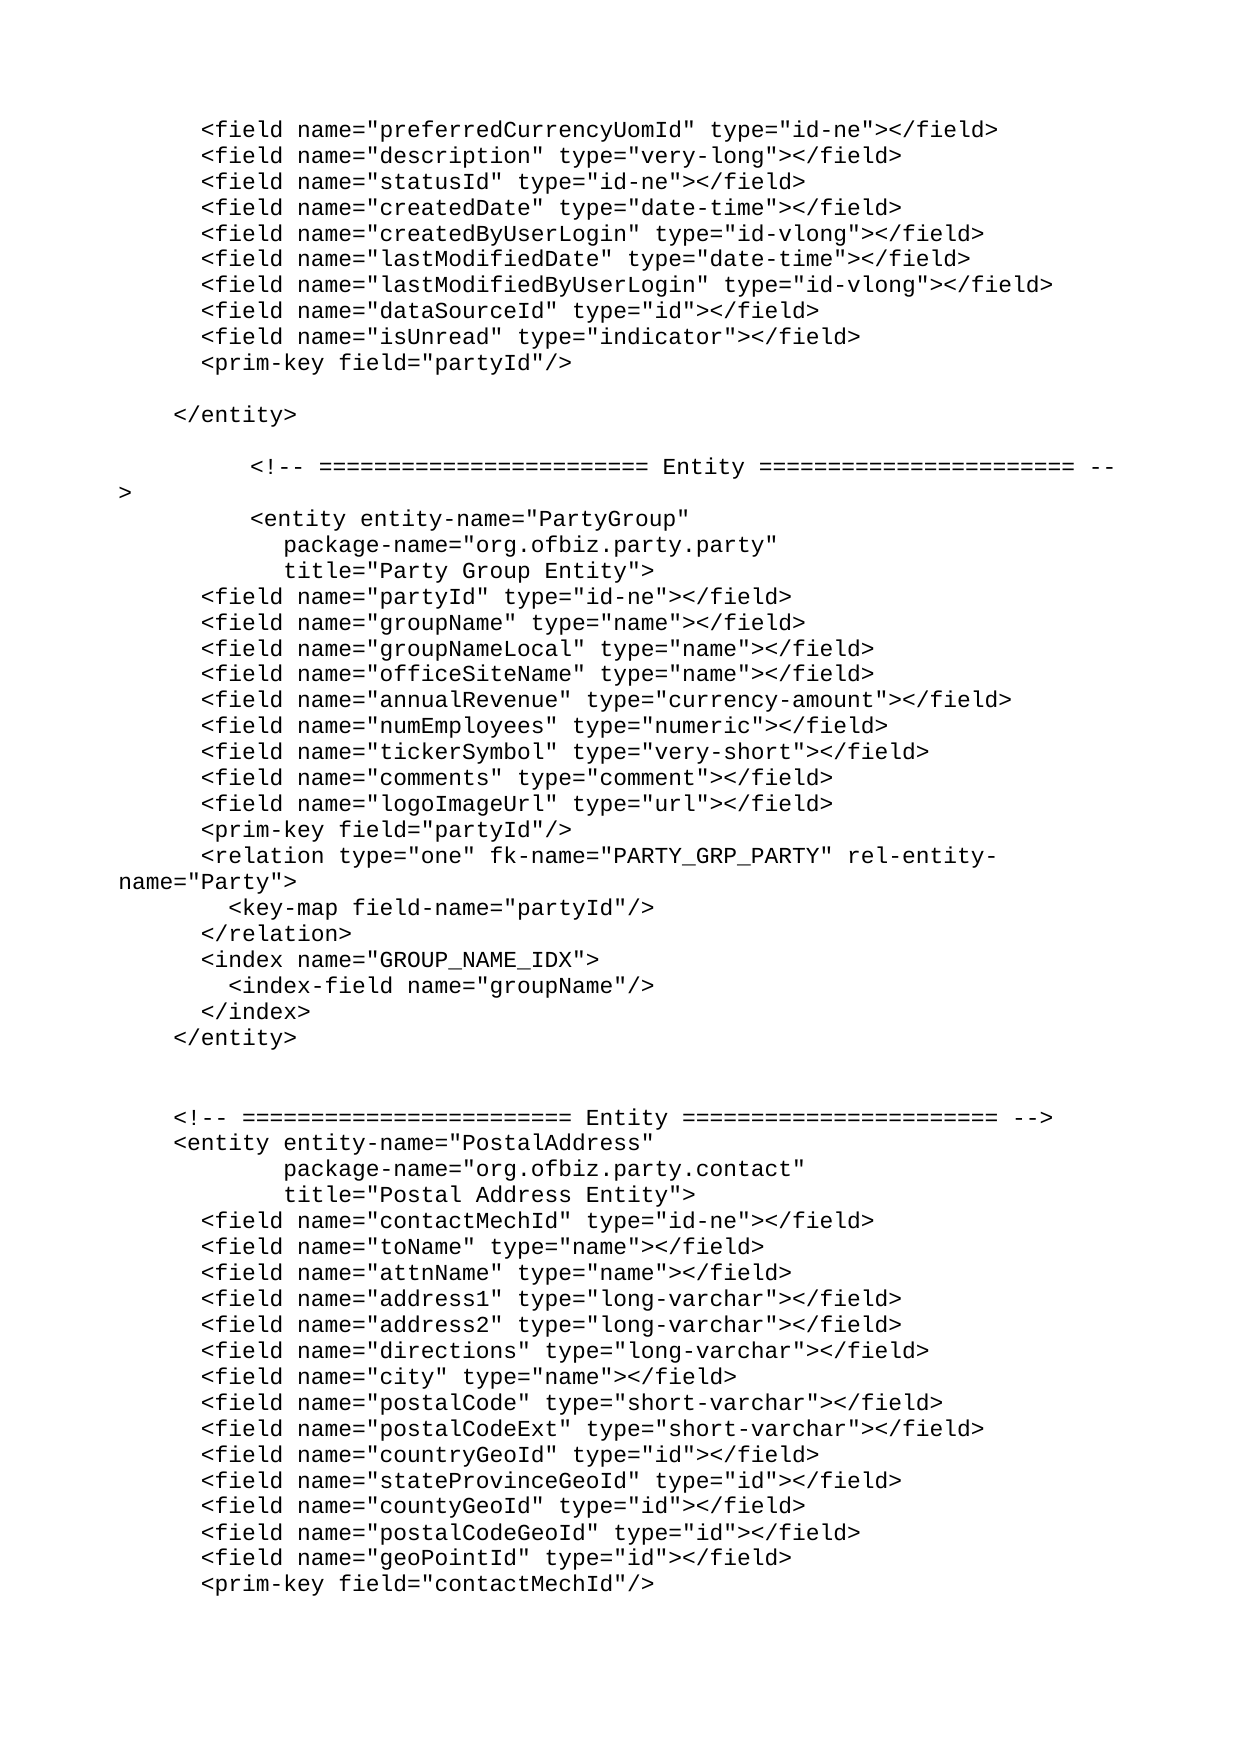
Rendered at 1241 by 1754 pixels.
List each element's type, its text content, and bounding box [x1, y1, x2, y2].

text <prim-key field="partyId"/> [118, 352, 1122, 377]
text <field name="postalCodeExt" type="short-varchar"></field> [118, 1417, 1122, 1443]
text <!-- ======================== Entity ======================= --> [118, 1106, 1122, 1132]
text <index-field name="groupName"/> [118, 974, 1122, 1000]
text <field name="description" type="very-long"></field> [118, 144, 1122, 170]
text <field name="preferredCurrencyUomId" type="id-ne"></field> [118, 118, 1122, 144]
text <prim-key field="contactMechId"/> [118, 1573, 1122, 1599]
text <field name="toName" type="name"></field> [118, 1236, 1122, 1261]
text <field name="lastModifiedDate" type="date-time"></field> [118, 248, 1122, 274]
text <field name="groupNameLocal" type="name"></field> [118, 637, 1122, 663]
text package-name="org.ofbiz.party.party" [118, 533, 1122, 559]
text </entity> [118, 1026, 1122, 1052]
text <field name="contactMechId" type="id-ne"></field> [118, 1209, 1122, 1236]
text <field name="postalCodeGeoId" type="id"></field> [118, 1521, 1122, 1547]
text title="Postal Address Entity"> [118, 1184, 1122, 1209]
text <field name="officeSiteName" type="name"></field> [118, 663, 1122, 689]
text </index> [118, 1000, 1122, 1026]
text <field name="countyGeoId" type="id"></field> [118, 1495, 1122, 1521]
text package-name="org.ofbiz.party.contact" [118, 1158, 1122, 1184]
text <field name="address1" type="long-varchar"></field> [118, 1287, 1122, 1313]
text <field name="geoPointId" type="id"></field> [118, 1547, 1122, 1573]
text <field name="city" type="name"></field> [118, 1365, 1122, 1391]
text <index name="GROUP_NAME_IDX"> [118, 948, 1122, 974]
text <field name="groupName" type="name"></field> [118, 611, 1122, 637]
text <field name="logoImageUrl" type="url"></field> [118, 792, 1122, 818]
text <field name="annualRevenue" type="currency-amount"></field> [118, 689, 1122, 715]
text <field name="tickerSymbol" type="very-short"></field> [118, 741, 1122, 767]
text <field name="comments" type="comment"></field> [118, 767, 1122, 792]
text <field name="numEmployees" type="numeric"></field> [118, 715, 1122, 741]
text <entity entity-name="PostalAddress" [118, 1132, 1122, 1158]
text <relation type="one" fk-name="PARTY_GRP_PARTY" rel-entity-name="Party"> [118, 844, 1122, 896]
text title="Party Group Entity"> [118, 559, 1122, 585]
text <key-map field-name="partyId"/> [118, 896, 1122, 922]
text <field name="statusId" type="id-ne"></field> [118, 170, 1122, 196]
text <field name="createdDate" type="date-time"></field> [118, 196, 1122, 222]
text </relation> [118, 922, 1122, 948]
text <field name="stateProvinceGeoId" type="id"></field> [118, 1469, 1122, 1495]
text <field name="address2" type="long-varchar"></field> [118, 1313, 1122, 1339]
text <field name="postalCode" type="short-varchar"></field> [118, 1391, 1122, 1417]
text <field name="lastModifiedByUserLogin" type="id-vlong"></field> [118, 274, 1122, 300]
text <field name="countryGeoId" type="id"></field> [118, 1443, 1122, 1469]
text </entity> [118, 403, 1122, 429]
text <field name="directions" type="long-varchar"></field> [118, 1339, 1122, 1365]
text <field name="dataSourceId" type="id"></field> [118, 300, 1122, 326]
text <prim-key field="partyId"/> [118, 818, 1122, 844]
text <entity entity-name="PartyGroup" [118, 507, 1122, 533]
text <!-- ======================== Entity ======================= --> [118, 455, 1122, 507]
text <field name="attnName" type="name"></field> [118, 1261, 1122, 1287]
text <field name="createdByUserLogin" type="id-vlong"></field> [118, 222, 1122, 248]
text <field name="isUnread" type="indicator"></field> [118, 326, 1122, 352]
text <field name="partyId" type="id-ne"></field> [118, 585, 1122, 611]
